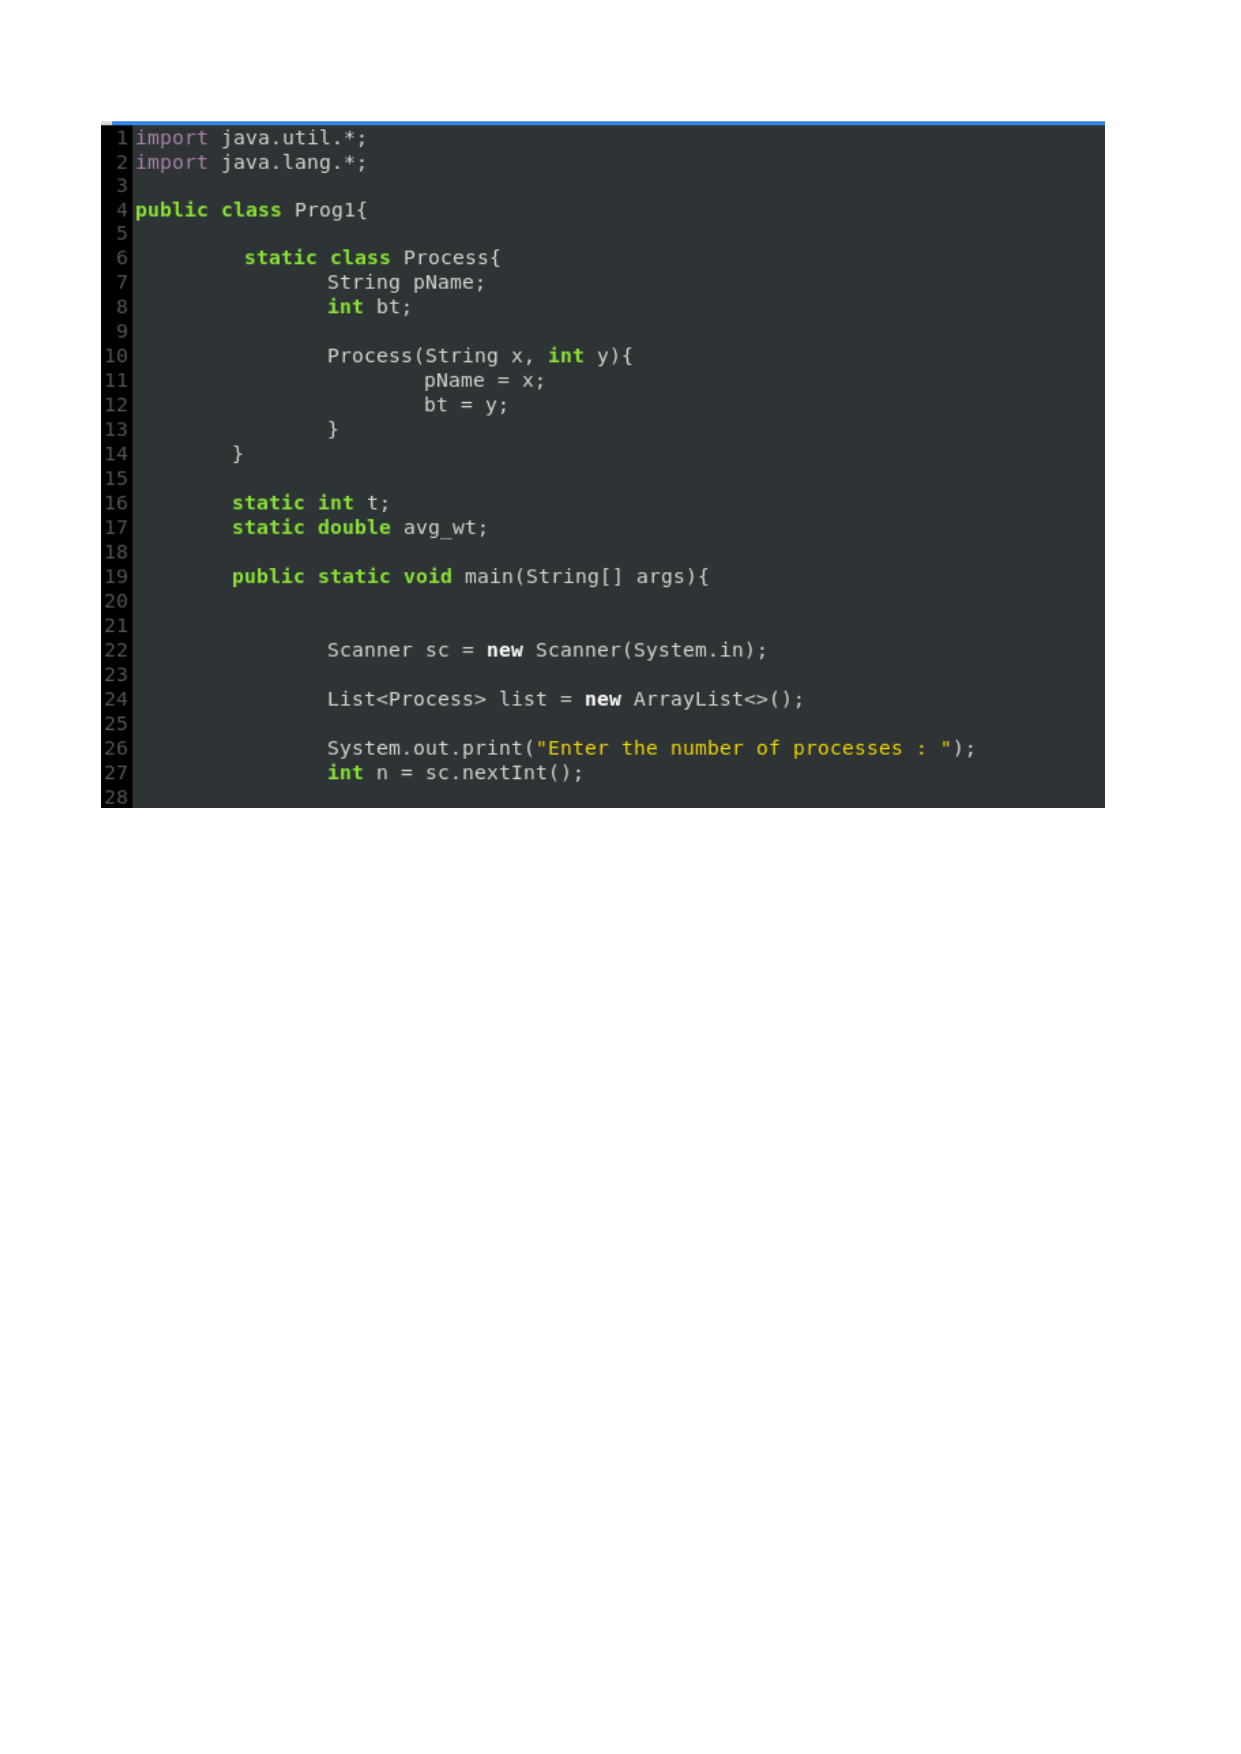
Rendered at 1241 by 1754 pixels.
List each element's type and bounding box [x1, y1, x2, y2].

picture [101, 121, 1105, 808]
